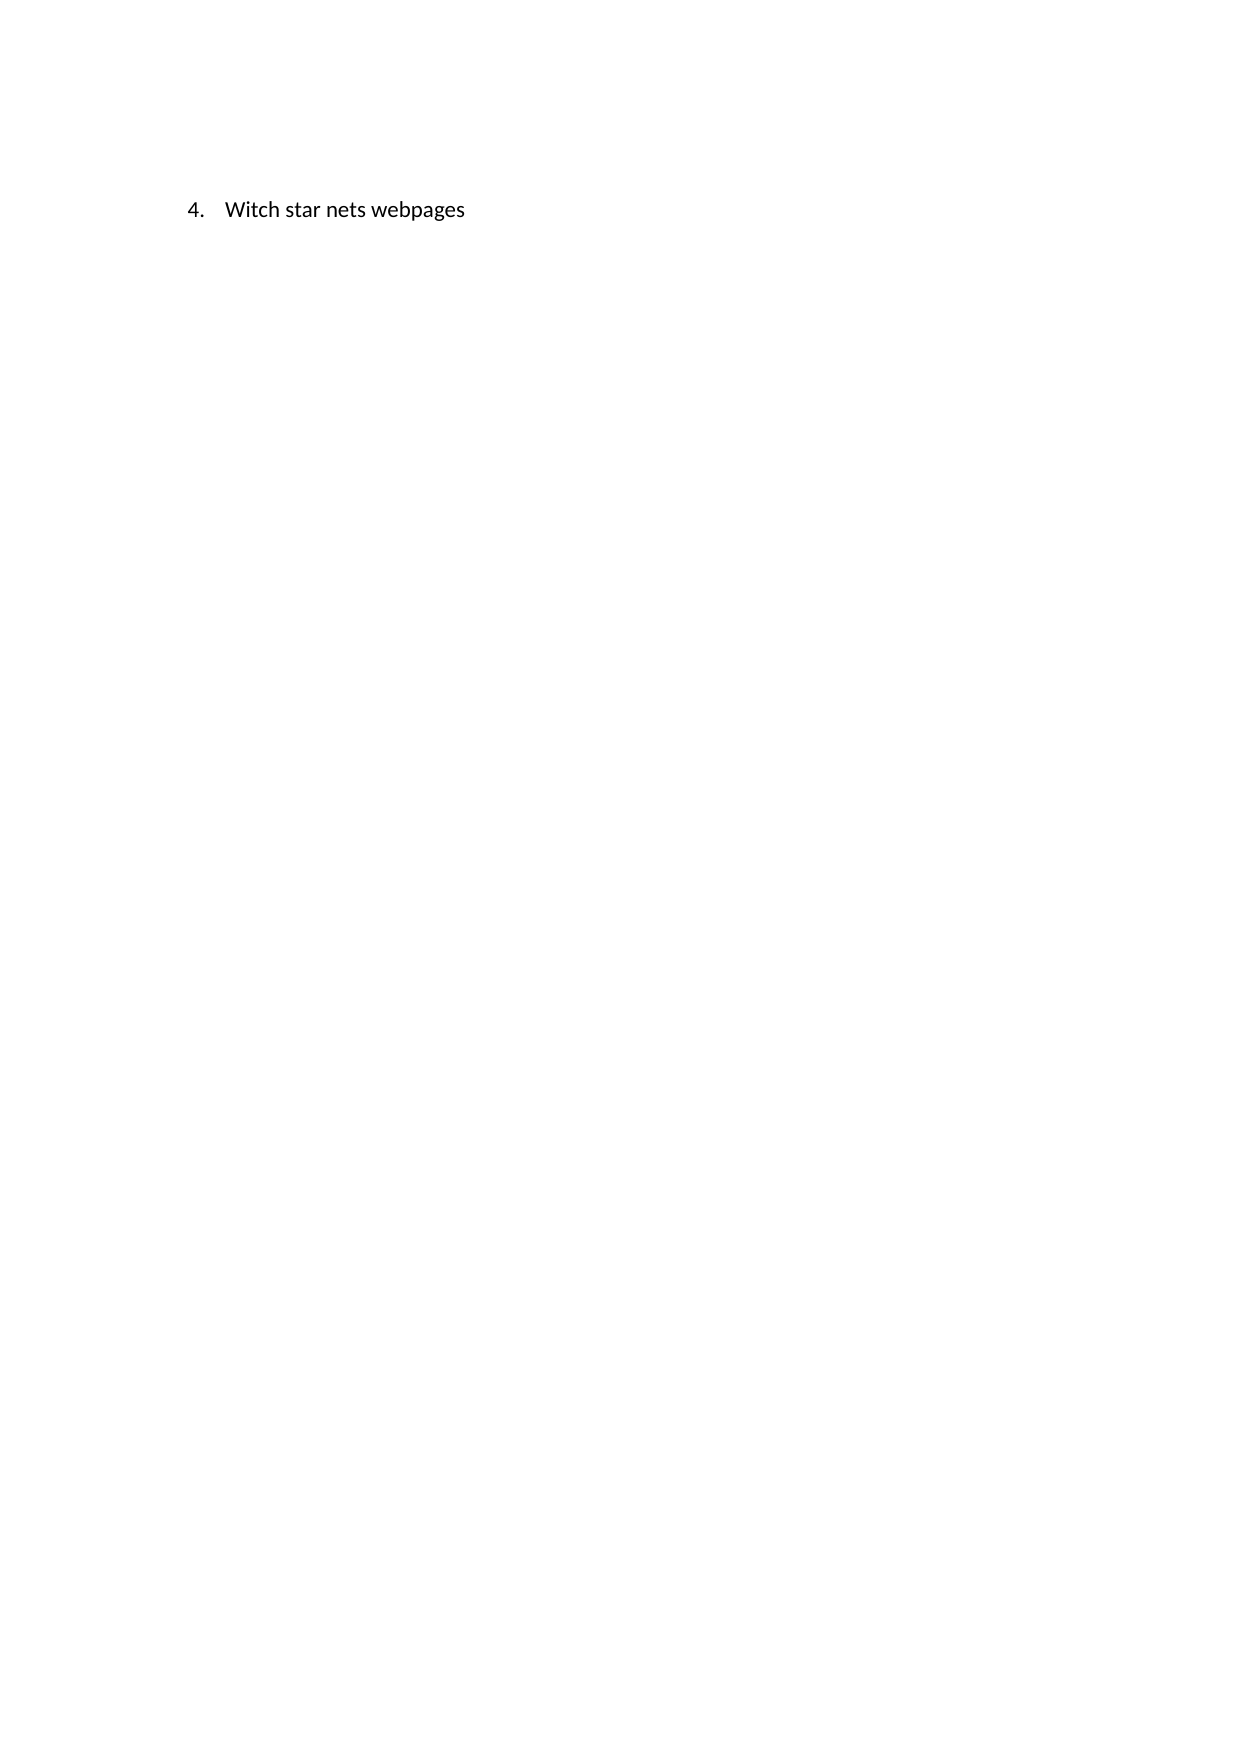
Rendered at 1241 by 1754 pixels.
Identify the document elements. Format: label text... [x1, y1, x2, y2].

list Witch star nets webpages [187, 195, 1090, 223]
